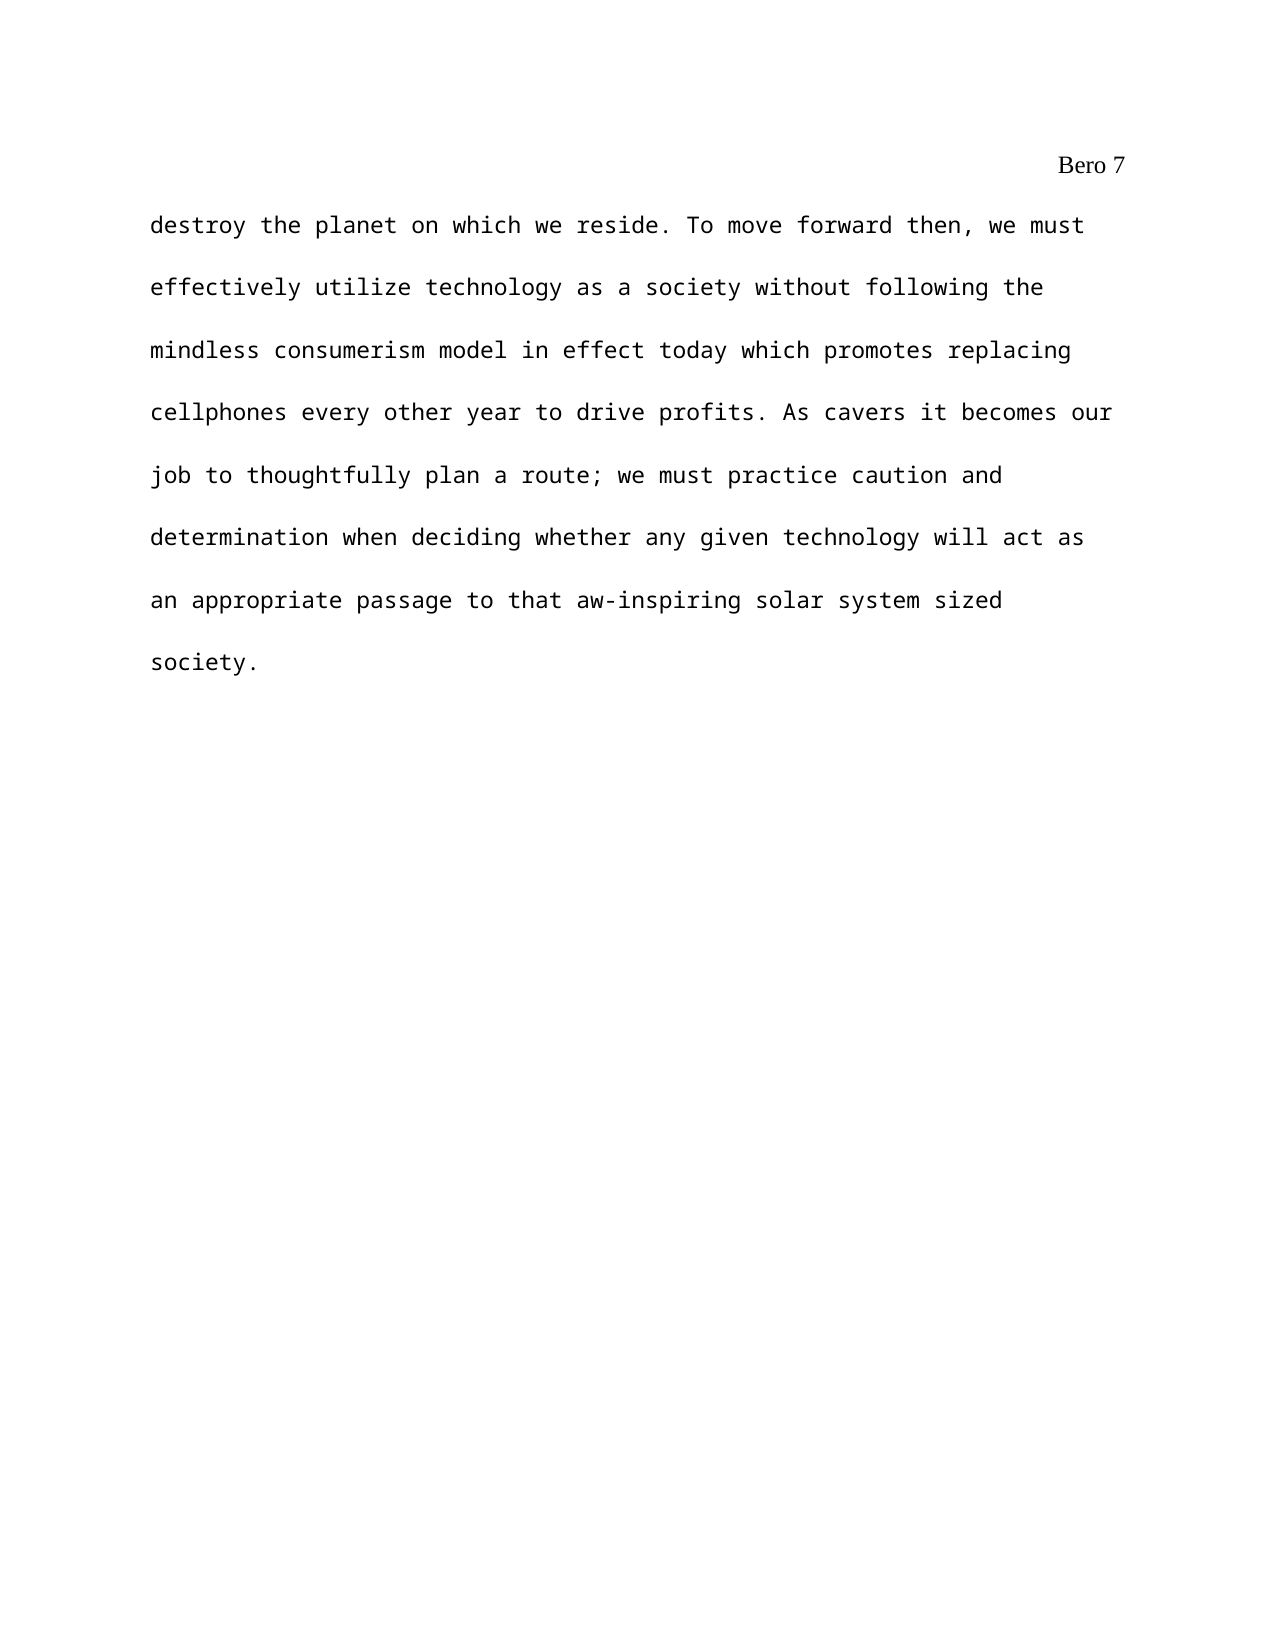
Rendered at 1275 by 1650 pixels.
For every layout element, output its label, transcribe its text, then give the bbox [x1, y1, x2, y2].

text destroy the planet on which we reside. To move forward then, we must effectively utilize technology as a society without following the mindless consumerism model in effect today which promotes replacing cellphones every other year to drive profits. As cavers it becomes our job to thoughtfully plan a route; we must practice caution and determination when deciding whether any given technology will act as an appropriate passage to that aw-inspiring solar system sized society. [150, 209, 1125, 677]
